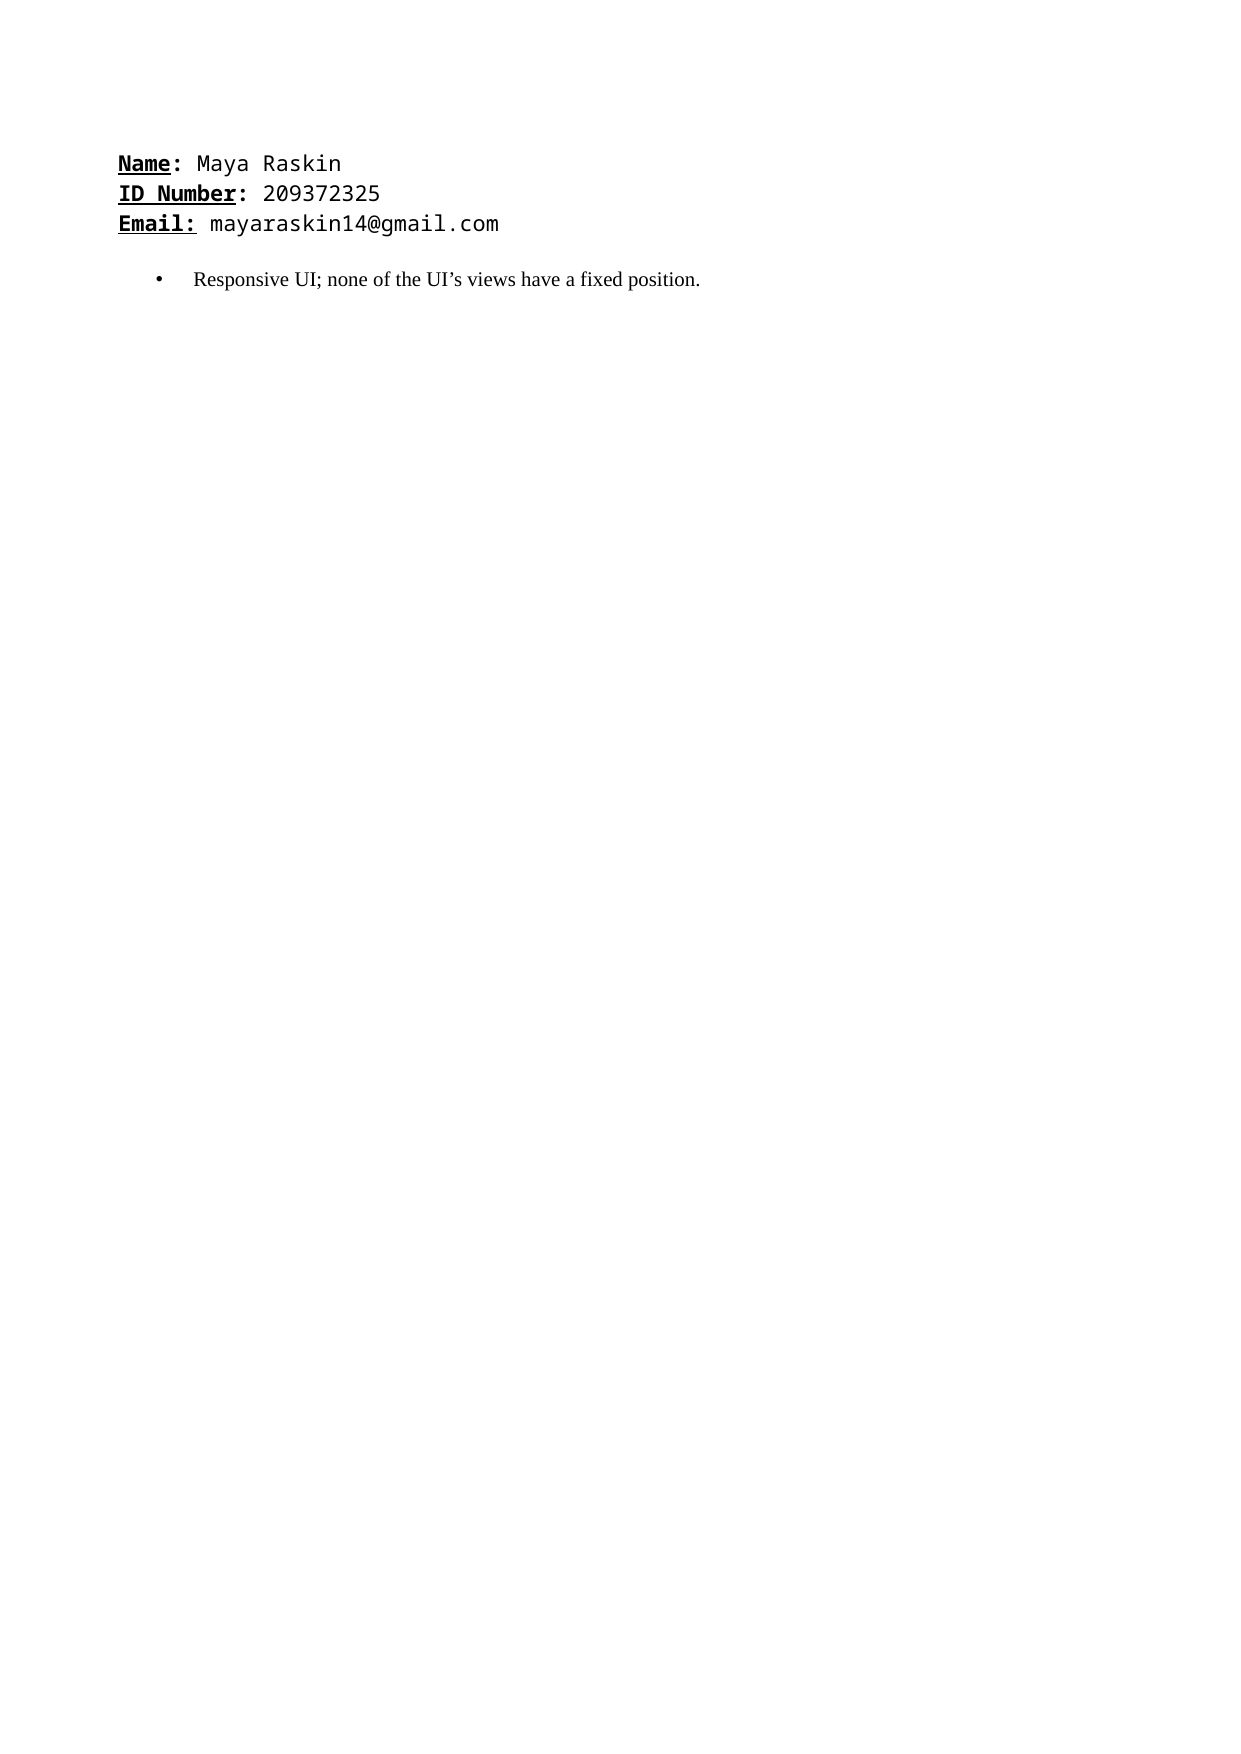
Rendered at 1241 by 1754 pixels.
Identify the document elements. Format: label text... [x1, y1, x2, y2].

list Responsive UI; none of the UI’s views have a fixed position. [156, 267, 1122, 291]
